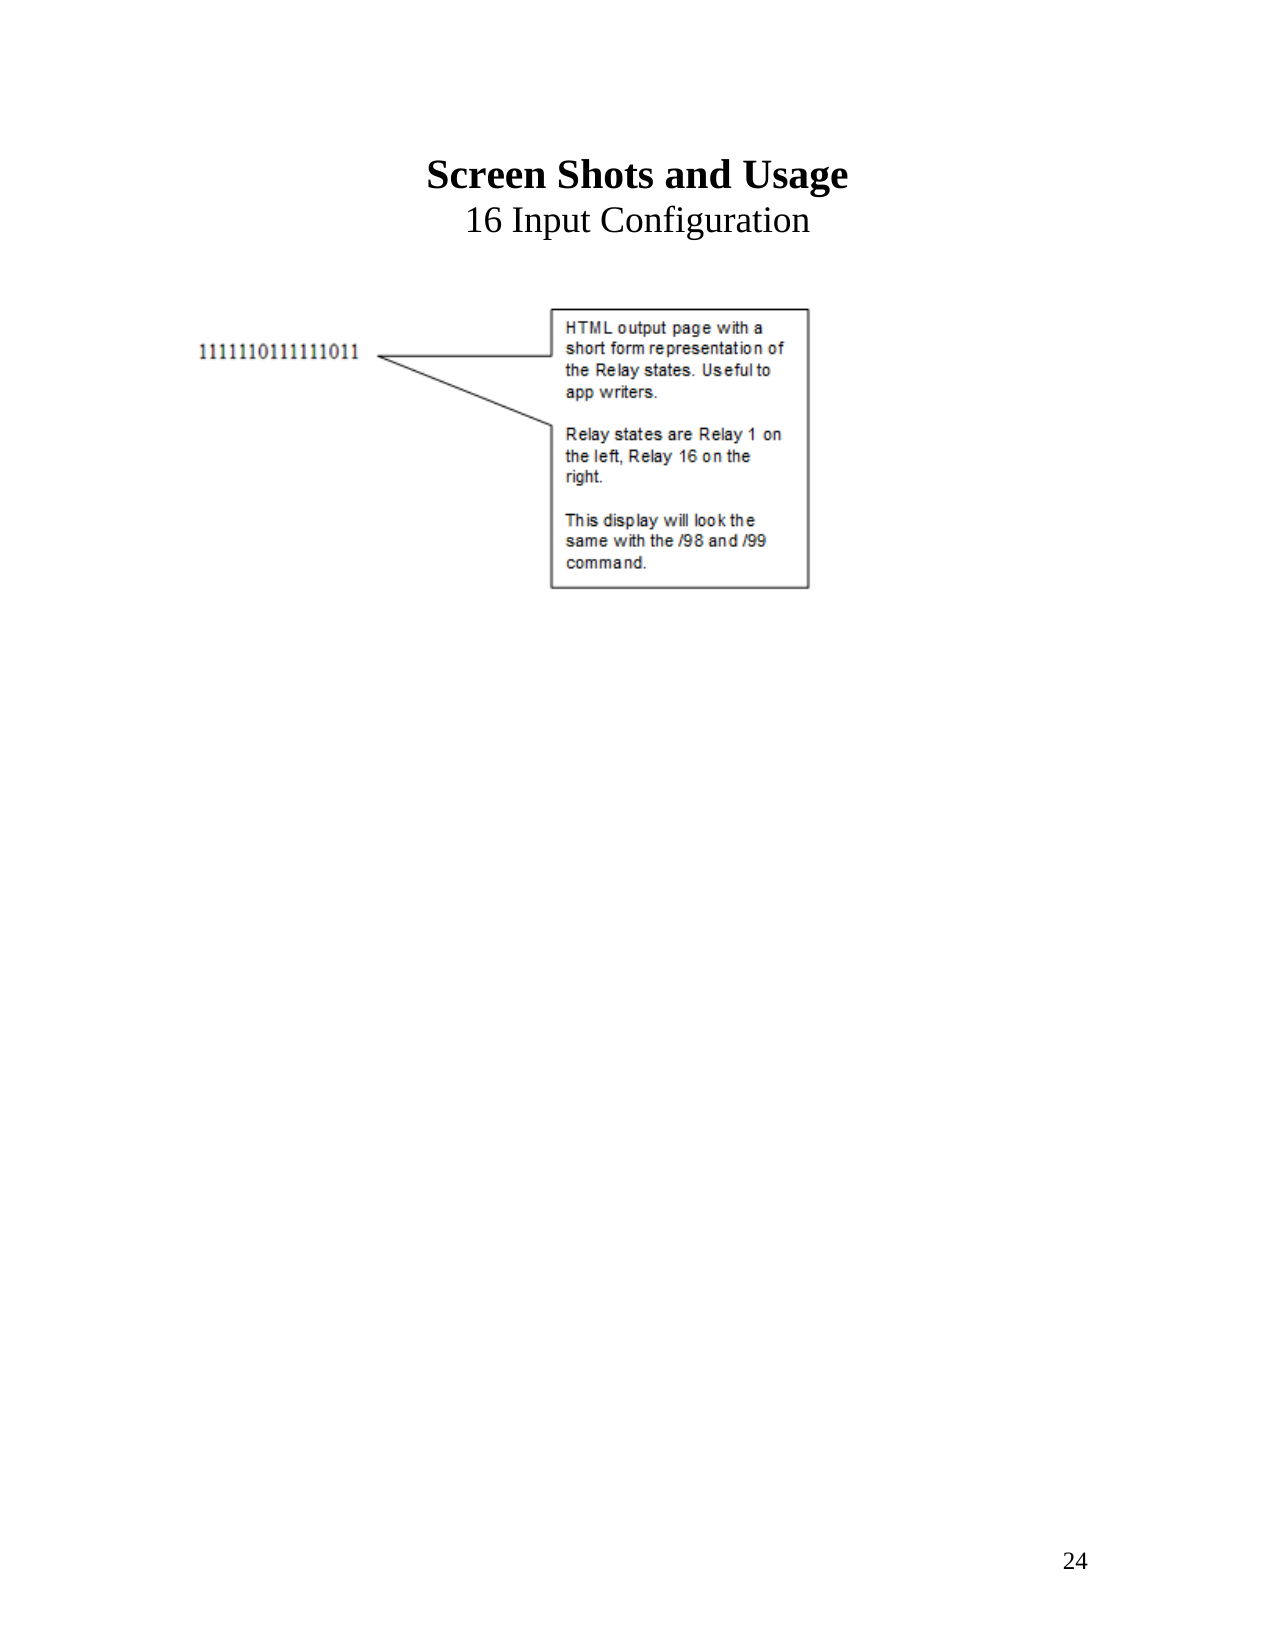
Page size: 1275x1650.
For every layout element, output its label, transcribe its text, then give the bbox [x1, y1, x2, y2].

text 16 Input Configuration [187, 198, 1087, 241]
picture [187, 298, 818, 597]
text Screen Shots and Usage [187, 150, 1087, 198]
